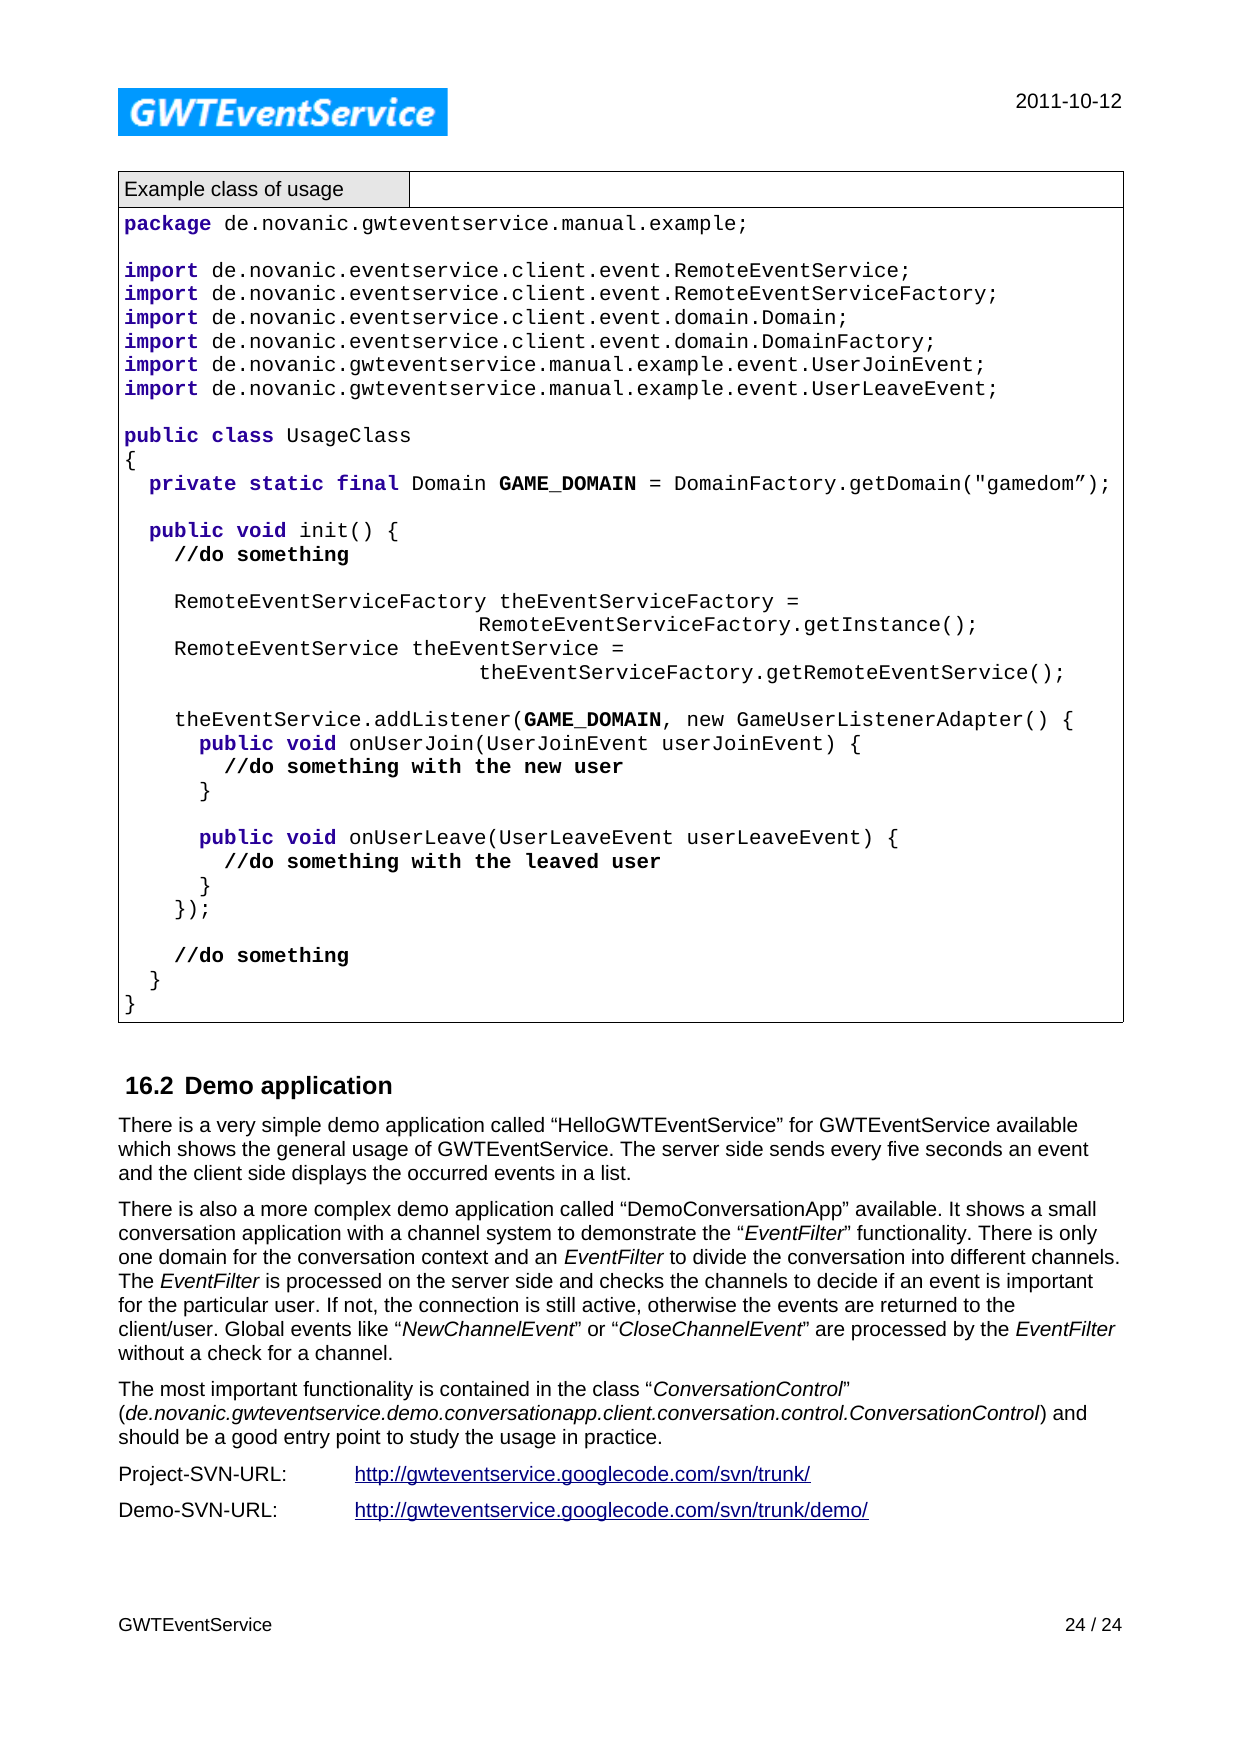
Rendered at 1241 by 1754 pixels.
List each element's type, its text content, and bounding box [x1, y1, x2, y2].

text Project-SVN-URL: http://gwteventservice.googlecode.com/svn/trunk/ [118, 1461, 1122, 1485]
table_cell package de.novanic.gwteventservice.manual.example; import de.novanic.eventservice.client.event.RemoteEventService; import de.novanic.eventservice.client.event.RemoteEventServiceFactory; import de.novanic.eventservice.client.event.domain.Domain; import de.novanic.eventservice.client.event.domain.DomainFactory; import de.novanic.gwteventservice.manual.example.event.UserJoinEvent; import de.novanic.gwteventservice.manual.example.event.UserLeaveEvent; public class UsageClass { private static final Domain GAME_DOMAIN = DomainFactory.getDomain("gamedom”); public void init() { //do something RemoteEventServiceFactory theEventServiceFactory = RemoteEventServiceFactory.getInstance(); RemoteEventService theEventService = theEventServiceFactory.getRemoteEventService(); theEventService.addListener(GAME_DOMAIN, new GameUserListenerAdapter() { public void onUserJoin(UserJoinEvent userJoinEvent) { //do something with the new user } public void onUserLeave(UserLeaveEvent userLeaveEvent) { //do something with the leaved user } }); //do something } } [119, 208, 1123, 1022]
table_header [410, 172, 1123, 207]
picture [118, 88, 448, 136]
subtitle Demo application [118, 1071, 1122, 1100]
text There is also a more complex demo application called “DemoConversationApp” available. It shows a small conversation application with a channel system to demonstrate the “EventFilter” functionality. There is only one domain for the conversation context and an EventFilter to divide the conversation into different channels. The EventFilter is processed on the server side and checks the channels to decide if an event is important for the particular user. If not, the connection is still active, otherwise the events are returned to the client/user. Global events like “NewChannelEvent” or “CloseChannelEvent” are processed by the EventFilter without a check for a channel. [118, 1197, 1122, 1364]
text Demo-SVN-URL: http://gwteventservice.googlecode.com/svn/trunk/demo/ [118, 1498, 1122, 1522]
text There is a very simple demo application called “HelloGWTEventService” for GWTEventService available which shows the general usage of GWTEventService. The server side sends every five seconds an event and the client side displays the occurred events in a list. [118, 1112, 1122, 1184]
table_header Example class of usage [119, 172, 409, 207]
text The most important functionality is contained in the class “ConversationControl” (de.novanic.gwteventservice.demo.conversationapp.client.conversation.control.ConversationControl) and should be a good entry point to study the usage in practice. [118, 1377, 1122, 1449]
